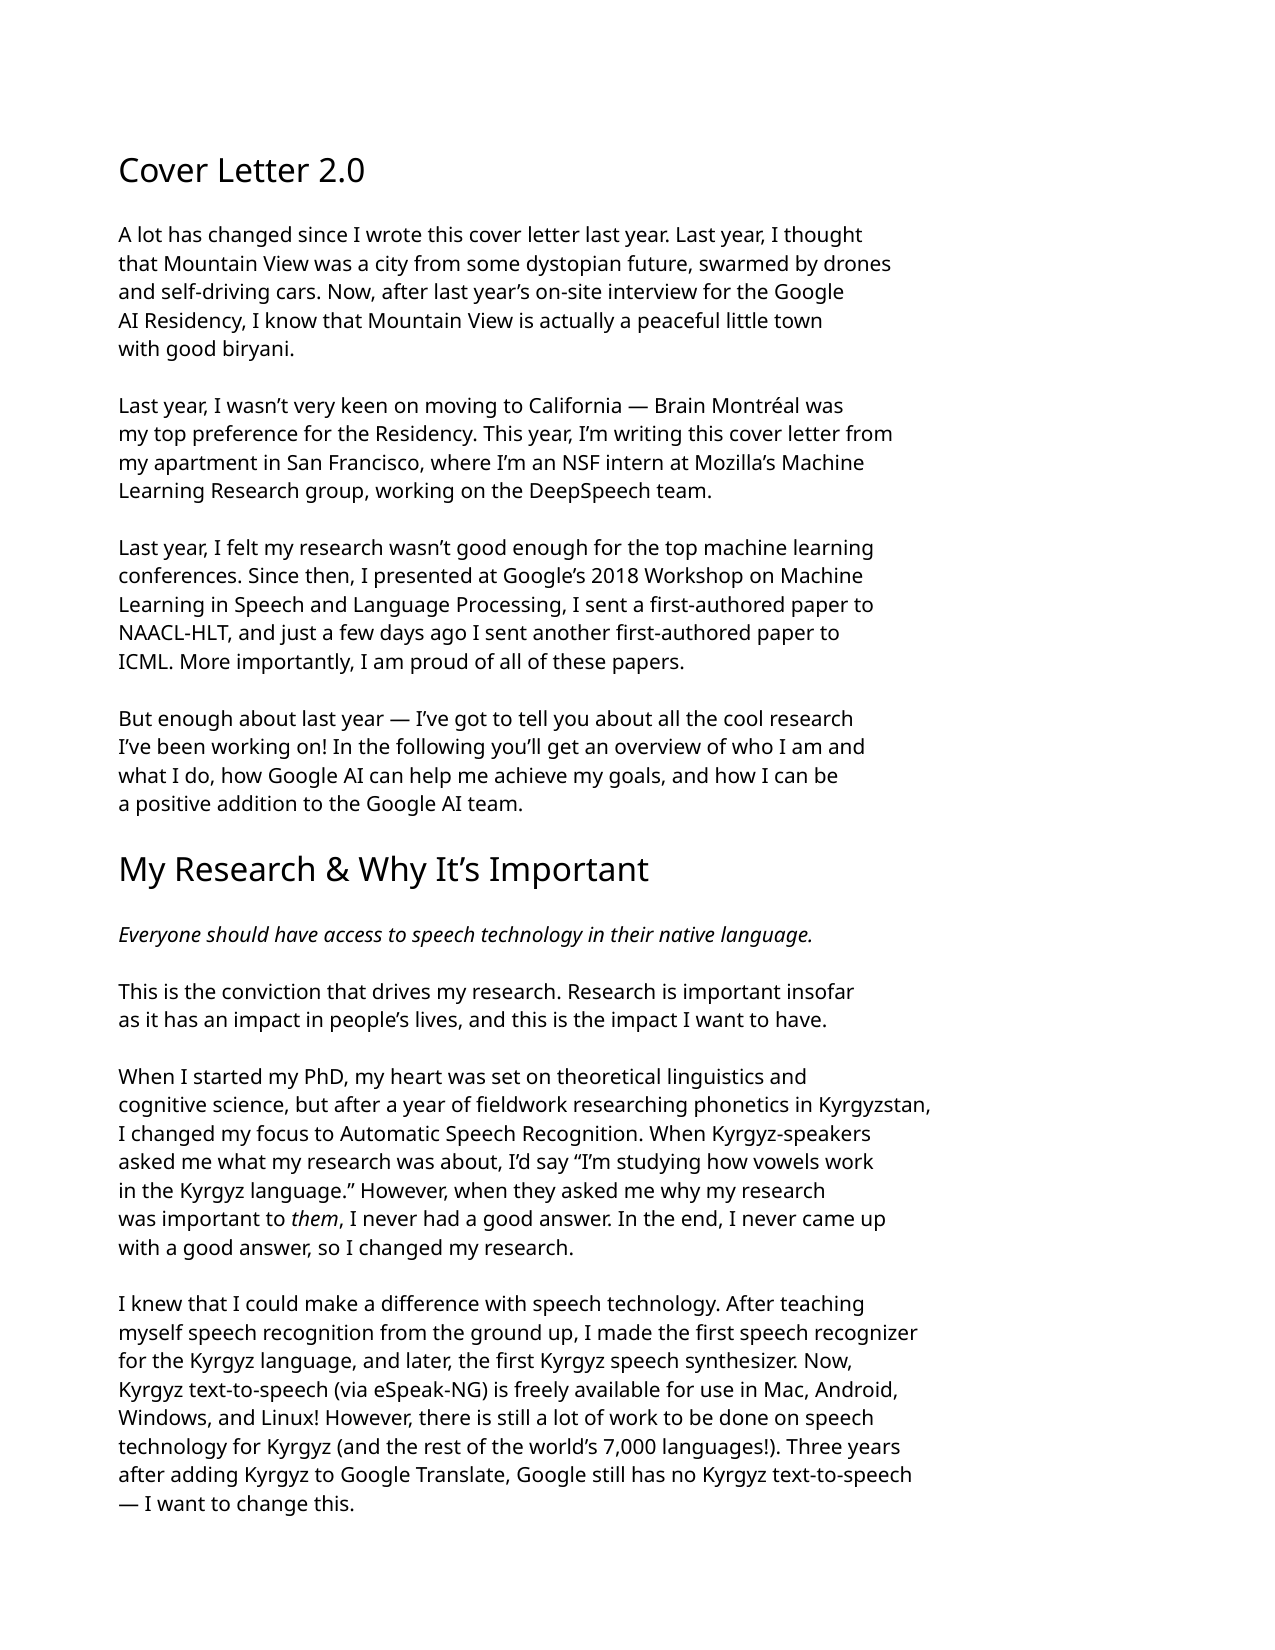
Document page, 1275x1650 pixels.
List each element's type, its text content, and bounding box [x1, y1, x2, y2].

text Kyrgyz text-to-speech (via eSpeak-NG) is freely available for use in Mac, Android, [118, 1375, 1157, 1403]
text Last year, I wasn’t very keen on moving to California — Brain Montréal was [118, 391, 1157, 419]
text NAACL-HLT, and just a few days ago I sent another first-authored paper to [118, 618, 1157, 647]
text Learning Research group, working on the DeepSpeech team. [118, 476, 1157, 505]
text with a good answer, so I changed my research. [118, 1233, 1157, 1261]
text Cover Letter 2.0 [118, 147, 1157, 192]
text cognitive science, but after a year of fieldwork researching phonetics in Kyrgyzstan, [118, 1091, 1157, 1119]
text myself speech recognition from the ground up, I made the first speech recognizer [118, 1318, 1157, 1346]
text Everyone should have access to speech technology in their native language. [118, 920, 1157, 948]
text My Research & Why It’s Important [118, 846, 1157, 891]
text asked me what my research was about, I’d say “I’m studying how vowels work [118, 1147, 1157, 1176]
text my apartment in San Francisco, where I’m an NSF intern at Mozilla’s Machine [118, 448, 1157, 476]
text ICML. More importantly, I am proud of all of these papers. [118, 647, 1157, 675]
text AI Residency, I know that Mountain View is actually a peaceful little town [118, 306, 1157, 334]
text This is the conviction that drives my research. Research is important insofar [118, 977, 1157, 1005]
text I changed my focus to Automatic Speech Recognition. When Kyrgyz-speakers [118, 1119, 1157, 1147]
text technology for Kyrgyz (and the rest of the world’s 7,000 languages!). Three years [118, 1432, 1157, 1460]
text as it has an impact in people’s lives, and this is the impact I want to have. [118, 1005, 1157, 1034]
text — I want to change this. [118, 1489, 1157, 1517]
text with good biryani. [118, 334, 1157, 363]
text Learning in Speech and Language Processing, I sent a first-authored paper to [118, 590, 1157, 618]
text But enough about last year — I’ve got to tell you about all the cool research [118, 704, 1157, 732]
text in the Kyrgyz language.” However, when they asked me why my research [118, 1176, 1157, 1204]
text A lot has changed since I wrote this cover letter last year. Last year, I thought [118, 220, 1157, 249]
text my top preference for the Residency. This year, I’m writing this cover letter from [118, 419, 1157, 448]
text what I do, how Google AI can help me achieve my goals, and how I can be [118, 761, 1157, 789]
text a positive addition to the Google AI team. [118, 789, 1157, 818]
text Last year, I felt my research wasn’t good enough for the top machine learning [118, 533, 1157, 562]
text When I started my PhD, my heart was set on theoretical linguistics and [118, 1062, 1157, 1091]
text conferences. Since then, I presented at Google’s 2018 Workshop on Machine [118, 562, 1157, 590]
text was important to them, I never had a good answer. In the end, I never came up [118, 1204, 1157, 1233]
text and self-driving cars. Now, after last year’s on-site interview for the Google [118, 277, 1157, 306]
text for the Kyrgyz language, and later, the first Kyrgyz speech synthesizer. Now, [118, 1346, 1157, 1375]
text that Mountain View was a city from some dystopian future, swarmed by drones [118, 249, 1157, 277]
text Windows, and Linux! However, there is still a lot of work to be done on speech [118, 1403, 1157, 1432]
text after adding Kyrgyz to Google Translate, Google still has no Kyrgyz text-to-speech [118, 1460, 1157, 1489]
text I’ve been working on! In the following you’ll get an overview of who I am and [118, 732, 1157, 761]
text I knew that I could make a difference with speech technology. After teaching [118, 1289, 1157, 1318]
